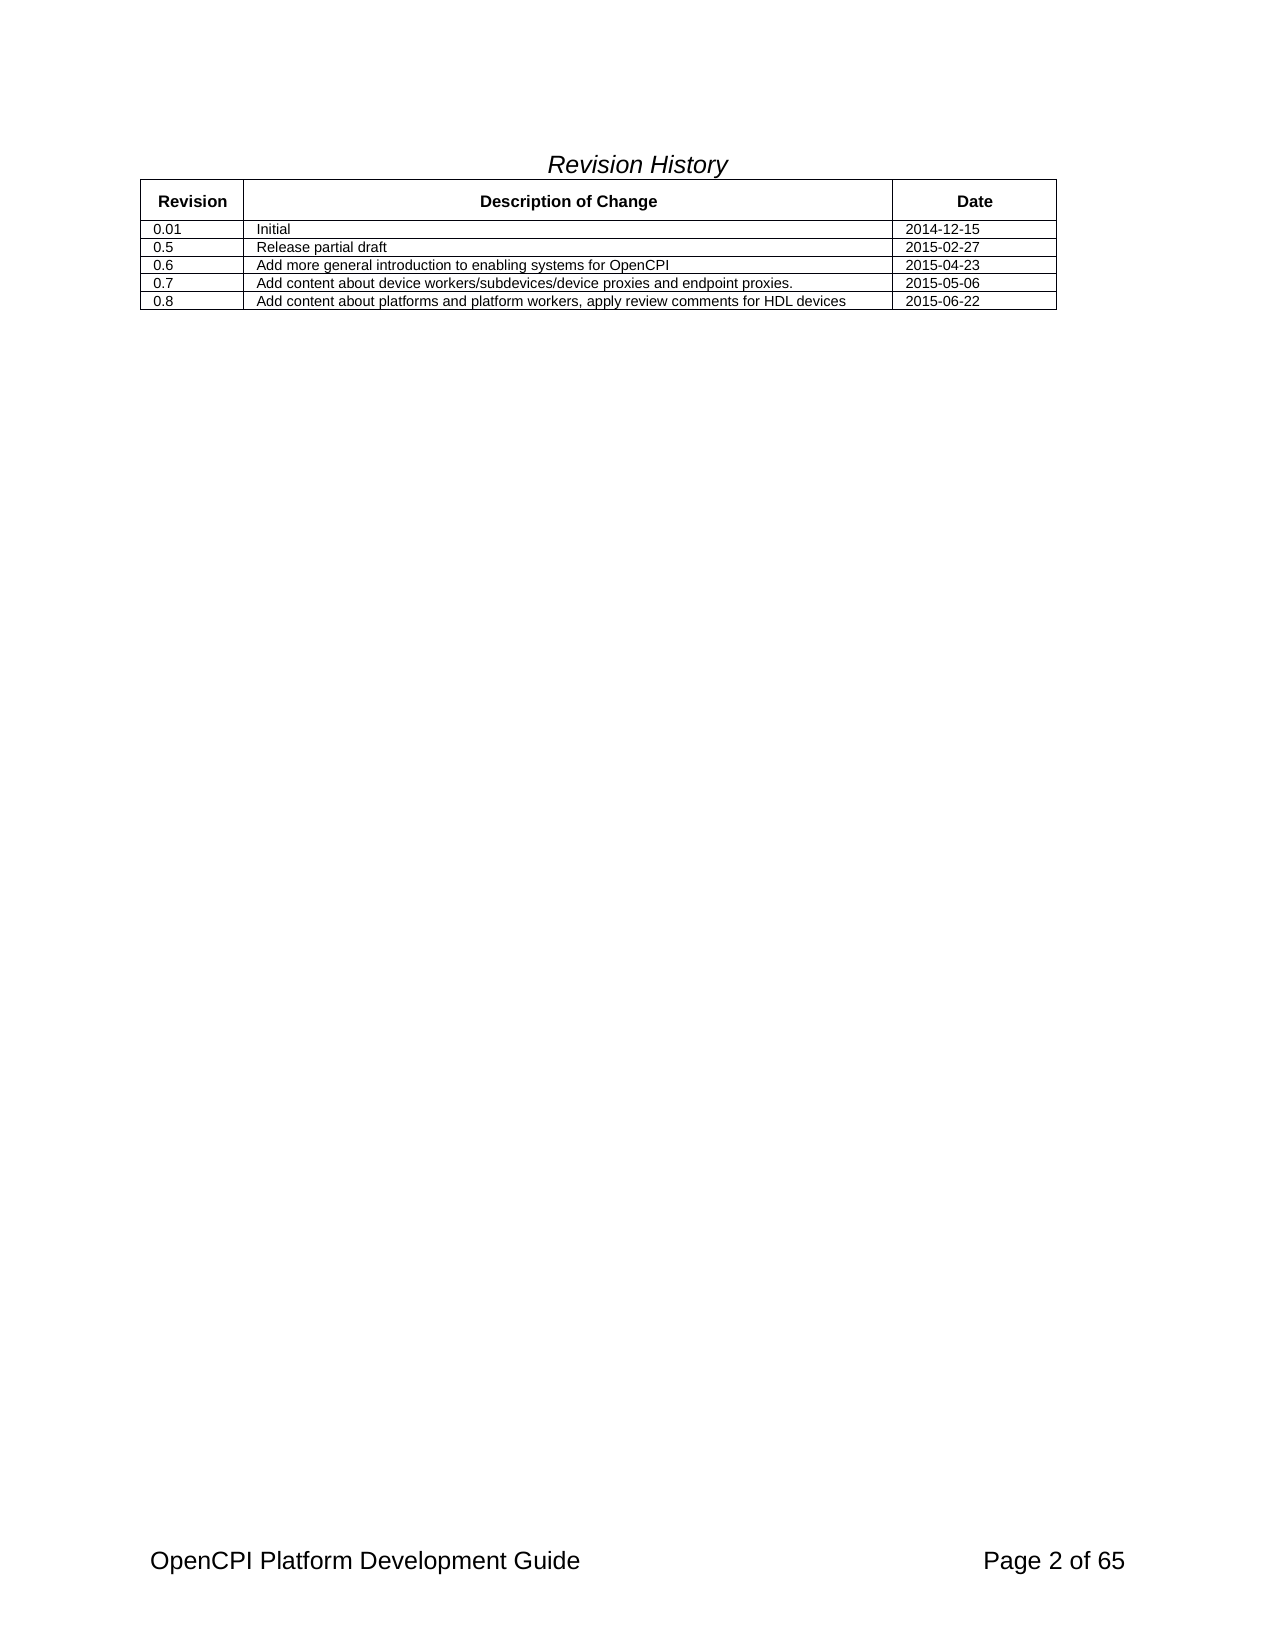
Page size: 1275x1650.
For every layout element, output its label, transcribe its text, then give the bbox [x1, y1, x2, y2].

table_cell 2014-12-15 [893, 221, 1056, 238]
table_cell 0.5 [141, 239, 243, 256]
table_cell 0.01 [141, 221, 243, 238]
table_cell 0.7 [141, 274, 243, 291]
table_cell 0.6 [141, 257, 243, 273]
table_cell 2015-02-27 [893, 239, 1056, 256]
table_cell Initial [244, 221, 892, 238]
text Revision History [150, 150, 1125, 179]
table_header Description of Change [244, 180, 892, 220]
table_cell Add more general introduction to enabling systems for OpenCPI [244, 257, 892, 273]
table_cell 2015-04-23 [893, 257, 1056, 273]
table_cell 0.8 [141, 292, 243, 309]
table_header Revision [141, 180, 243, 220]
table_cell 2015-05-06 [893, 274, 1056, 291]
table_cell Release partial draft [244, 239, 892, 256]
table_cell 2015-06-22 [893, 292, 1056, 309]
table_cell Add content about device workers/subdevices/device proxies and endpoint proxies. [244, 274, 892, 291]
table_cell Add content about platforms and platform workers, apply review comments for HDL devices [244, 292, 892, 309]
table_header Date [893, 180, 1056, 220]
